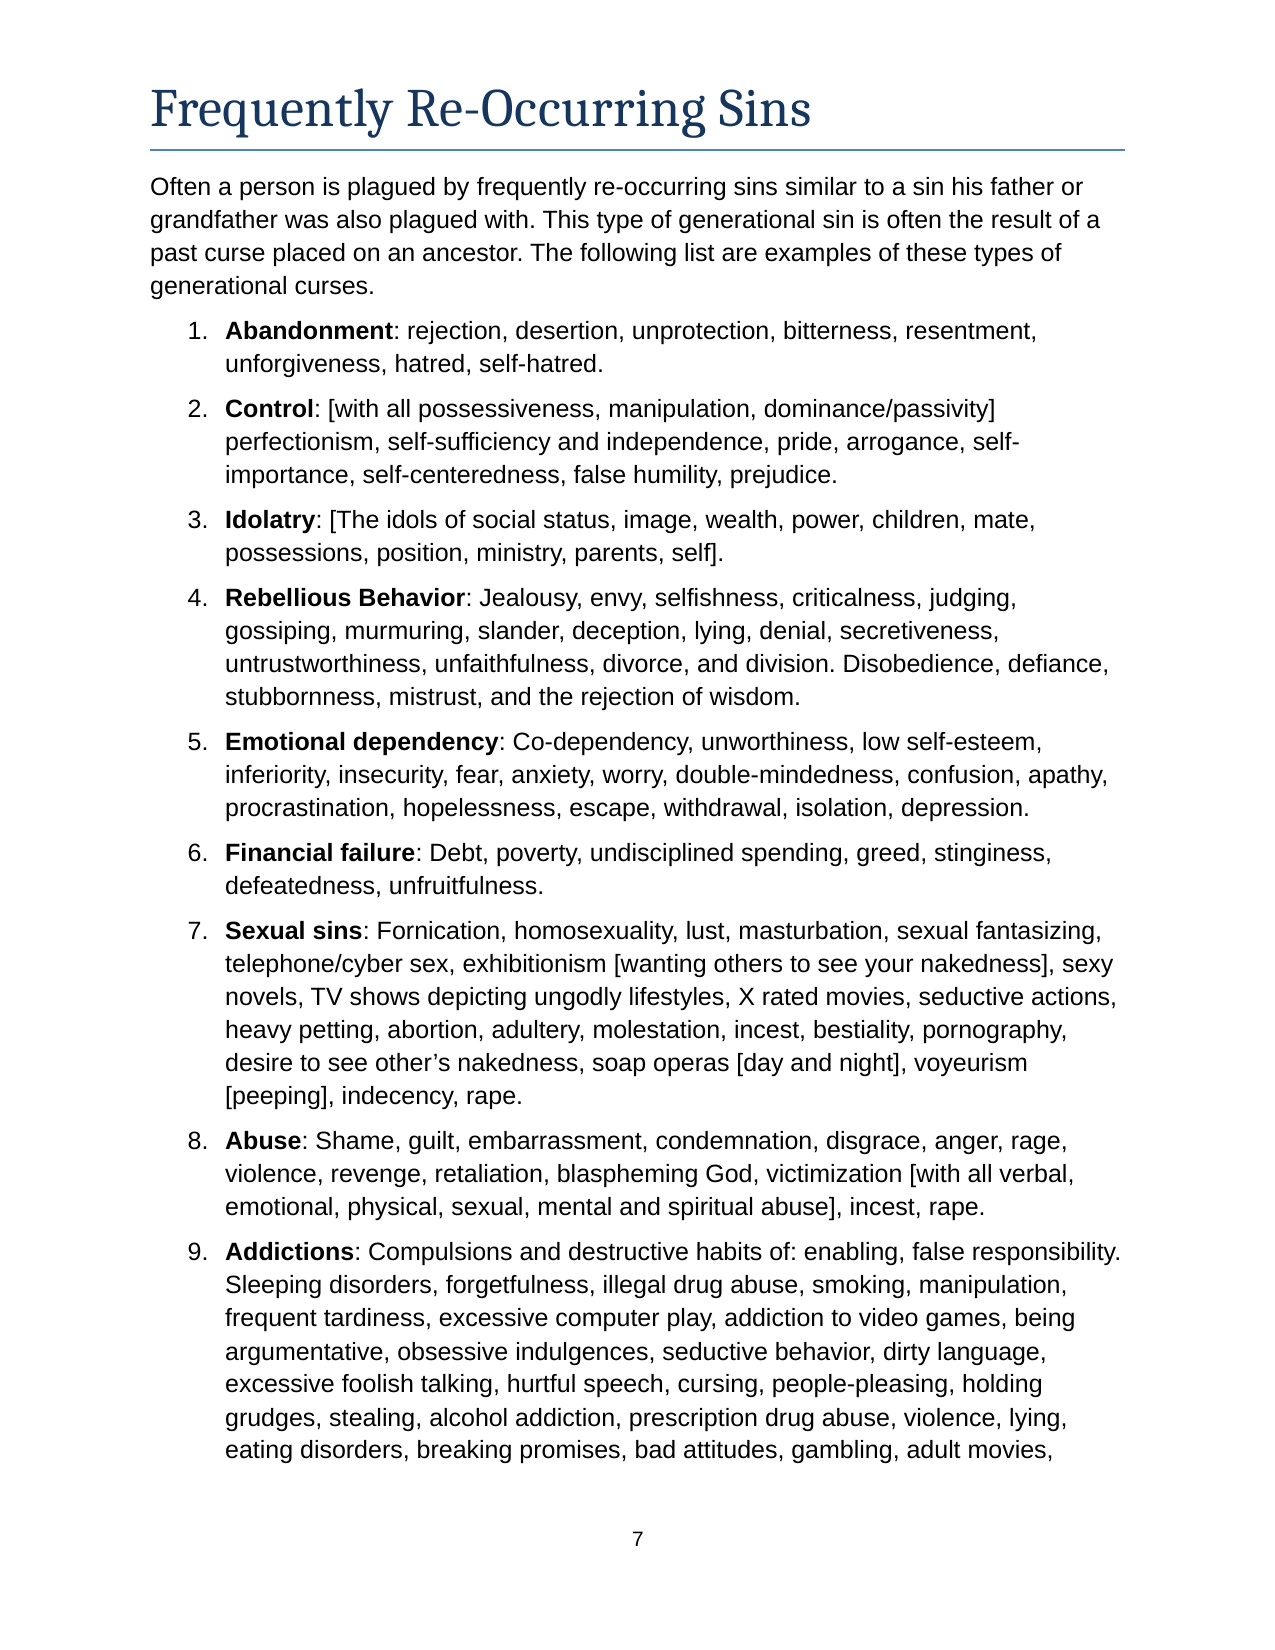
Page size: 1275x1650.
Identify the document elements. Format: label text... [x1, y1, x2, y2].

list Idolatry: [The idols of social status, image, wealth, power, children, mate, possessions, position, ministry, parents, self]. [187, 505, 1125, 567]
list Control: [with all possessiveness, manipulation, dominance/passivity] perfectionism, self-sufficiency and independence, pride, arrogance, self-importance, self-centeredness, false humility, prejudice. [187, 394, 1125, 489]
list Addictions: Compulsions and destructive habits of: enabling, false responsibility. Sleeping disorders, forgetfulness, illegal drug abuse, smoking, manipulation, frequent tardiness, excessive computer play, addiction to video games, being argumentative, obsessive indulgences, seductive behavior, dirty language, excessive foolish talking, hurtful speech, cursing, people-pleasing, holding grudges, stealing, alcohol addiction, prescription drug abuse, violence, lying, eating disorders, breaking promises, bad attitudes, gambling, adult movies, [187, 1237, 1125, 1464]
list Emotional dependency: Co-dependency, unworthiness, low self-esteem, inferiority, insecurity, fear, anxiety, worry, double-mindedness, confusion, apathy, procrastination, hopelessness, escape, withdrawal, isolation, depression. [187, 727, 1125, 822]
text Often a person is plagued by frequently re-occurring sins similar to a sin his father or grandfather was also plagued with. This type of generational sin is often the result of a past curse placed on an ancestor. The following list are examples of these types of generational curses. [150, 172, 1125, 300]
list Financial failure: Debt, poverty, undisciplined spending, greed, stinginess, defeatedness, unfruitfulness. [187, 838, 1125, 900]
list Sexual sins: Fornication, homosexuality, lust, masturbation, sexual fantasizing, telephone/cyber sex, exhibitionism [wanting others to see your nakedness], sexy novels, TV shows depicting ungodly lifestyles, X rated movies, seductive actions, heavy petting, abortion, adultery, molestation, incest, bestiality, pornography, desire to see other’s nakedness, soap operas [day and night], voyeurism [peeping], indecency, rape. [187, 916, 1125, 1110]
list Rebellious Behavior: Jealousy, envy, selfishness, criticalness, judging, gossiping, murmuring, slander, deception, lying, denial, secretiveness, untrustworthiness, unfaithfulness, divorce, and division. Disobedience, defiance, stubbornness, mistrust, and the rejection of wisdom. [187, 583, 1125, 711]
title Frequently Re-Occurring Sins [150, 78, 1125, 149]
list Abandonment: rejection, desertion, unprotection, bitterness, resentment, unforgiveness, hatred, self-hatred. [187, 316, 1125, 378]
list Abuse: Shame, guilt, embarrassment, condemnation, disgrace, anger, rage, violence, revenge, retaliation, blaspheming God, victimization [with all verbal, emotional, physical, sexual, mental and spiritual abuse], incest, rape. [187, 1126, 1125, 1221]
